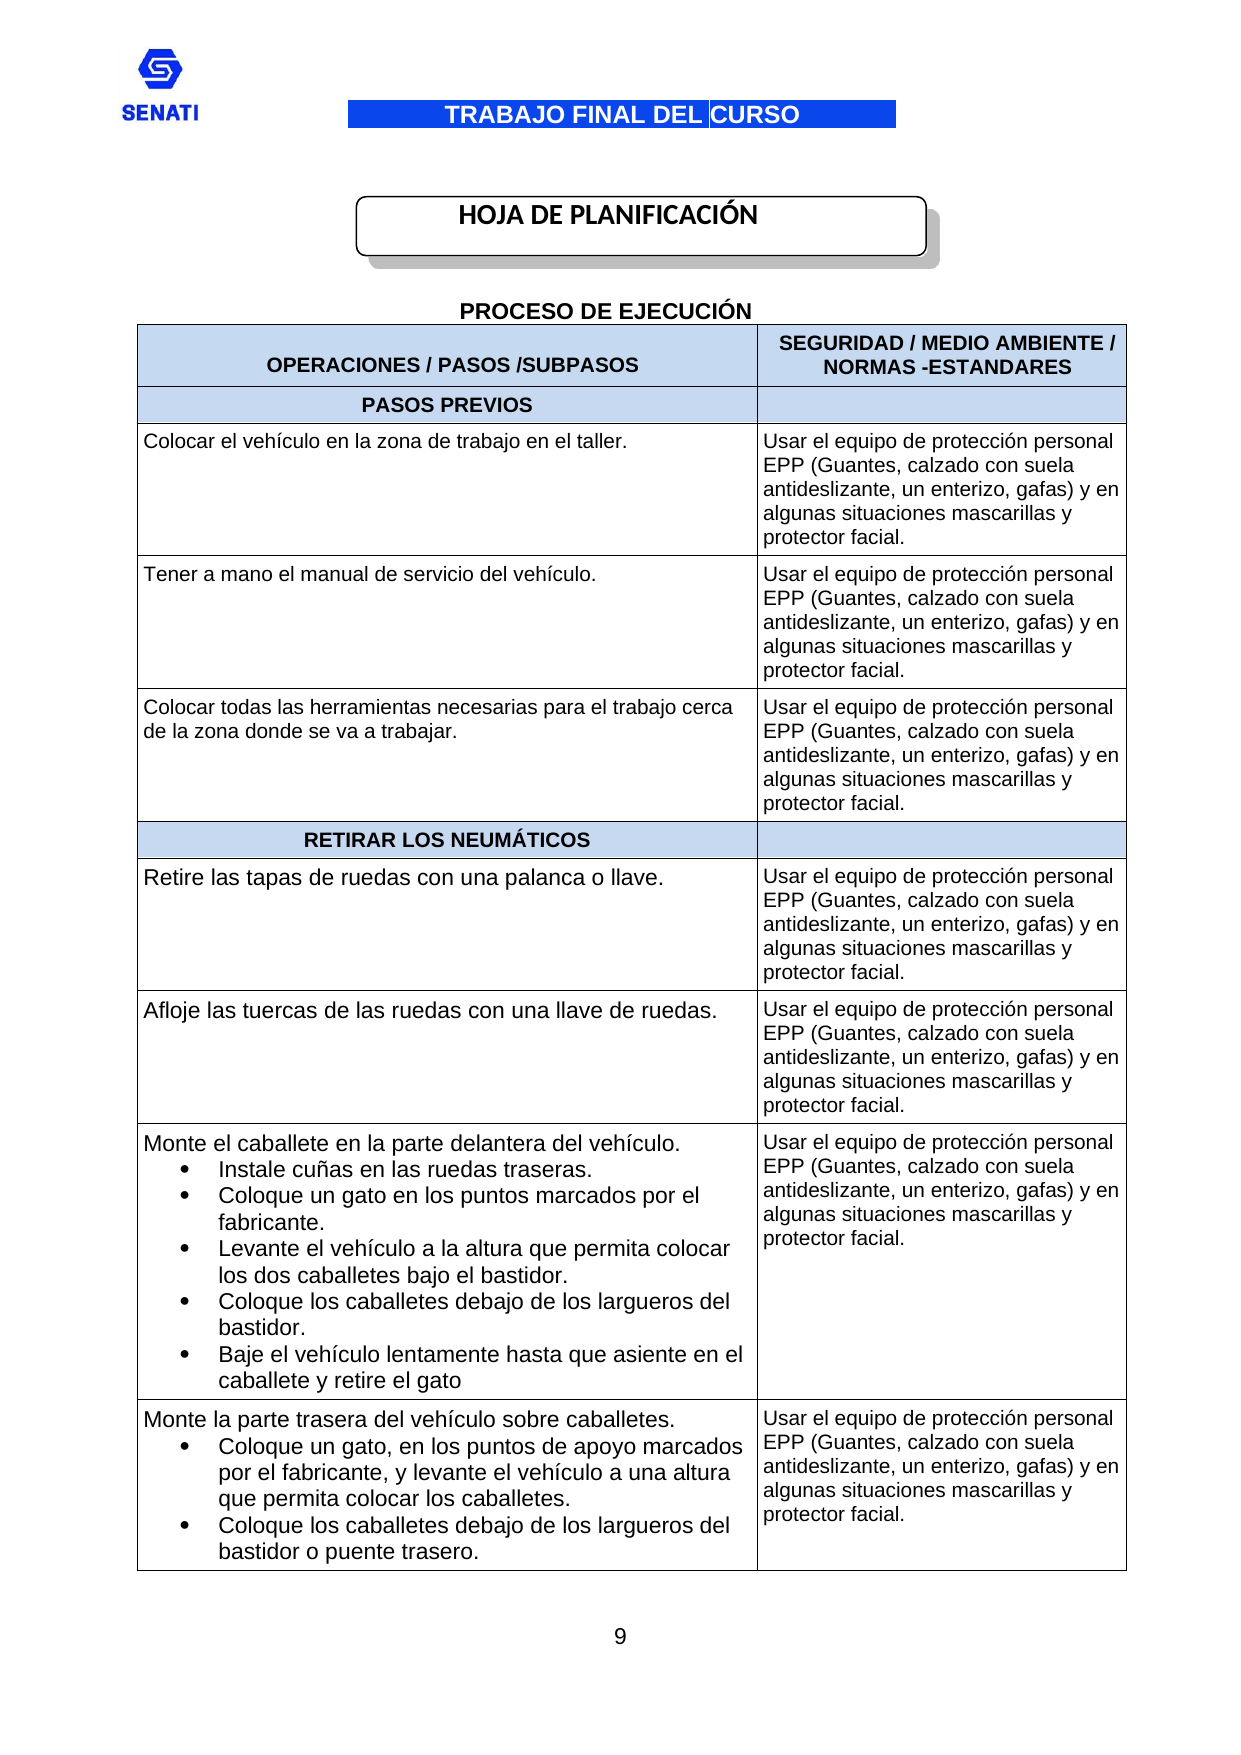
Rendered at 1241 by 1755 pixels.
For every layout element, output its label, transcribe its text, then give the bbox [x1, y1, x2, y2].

table_cell Usar el equipo de protección personal EPP (Guantes, calzado con suela antideslizante, un enterizo, gafas) y en algunas situaciones mascarillas y protector facial. [758, 1124, 1126, 1399]
table_cell Retire las tapas de ruedas con una palanca o llave. [138, 859, 757, 990]
table_cell [758, 822, 1126, 857]
table_cell Colocar el vehículo en la zona de trabajo en el taller. [138, 424, 757, 555]
table_cell Colocar todas las herramientas necesarias para el trabajo cerca de la zona donde se va a trabajar. [138, 689, 757, 821]
table_header SEGURIDAD / MEDIO AMBIENTE / NORMAS -ESTANDARES [758, 325, 1126, 386]
subtitle PROCESO DE EJECUCIÓN [457, 298, 754, 324]
table_cell Tener a mano el manual de servicio del vehículo. [138, 556, 757, 688]
table_header OPERACIONES / PASOS /SUBPASOS [138, 325, 757, 386]
table_cell Usar el equipo de protección personal EPP (Guantes, calzado con suela antideslizante, un enterizo, gafas) y en algunas situaciones mascarillas y protector facial. [758, 424, 1126, 555]
table_cell Usar el equipo de protección personal EPP (Guantes, calzado con suela antideslizante, un enterizo, gafas) y en algunas situaciones mascarillas y protector facial. [758, 556, 1126, 688]
table_cell Usar el equipo de protección personal EPP (Guantes, calzado con suela antideslizante, un enterizo, gafas) y en algunas situaciones mascarillas y protector facial. [758, 689, 1126, 821]
table_cell [758, 387, 1126, 422]
table_cell Monte el caballete en la parte delantera del vehículo. Instale cuñas en las ruedas traseras. Coloque un gato en los puntos marcados por el fabricante. Levante el vehículo a la altura que permita colocar los dos caballetes bajo el bastidor. Coloque los caballetes debajo de los largueros del bastidor. Baje el vehículo lentamente hasta que asiente en el caballete y retire el gato [138, 1124, 757, 1399]
picture [118, 46, 201, 124]
table_cell Monte la parte trasera del vehículo sobre caballetes. Coloque un gato, en los puntos de apoyo marcados por el fabricante, y levante el vehículo a una altura que permita colocar los caballetes. Coloque los caballetes debajo de los largueros del bastidor o puente trasero. Baje el vehículo lentamente hasta que asiente en el otro los caballetes. [138, 1400, 757, 1570]
table_cell Usar el equipo de protección personal EPP (Guantes, calzado con suela antideslizante, un enterizo, gafas) y en algunas situaciones mascarillas y protector facial. [758, 1400, 1126, 1570]
table_cell Afloje las tuercas de las ruedas con una llave de ruedas. [138, 991, 757, 1123]
table_cell Usar el equipo de protección personal EPP (Guantes, calzado con suela antideslizante, un enterizo, gafas) y en algunas situaciones mascarillas y protector facial. [758, 991, 1126, 1123]
table_cell PASOS PREVIOS [138, 387, 757, 422]
table_cell Usar el equipo de protección personal EPP (Guantes, calzado con suela antideslizante, un enterizo, gafas) y en algunas situaciones mascarillas y protector facial. [758, 859, 1126, 990]
picture [368, 208, 940, 269]
table_cell RETIRAR LOS NEUMÁTICOS [138, 822, 757, 857]
